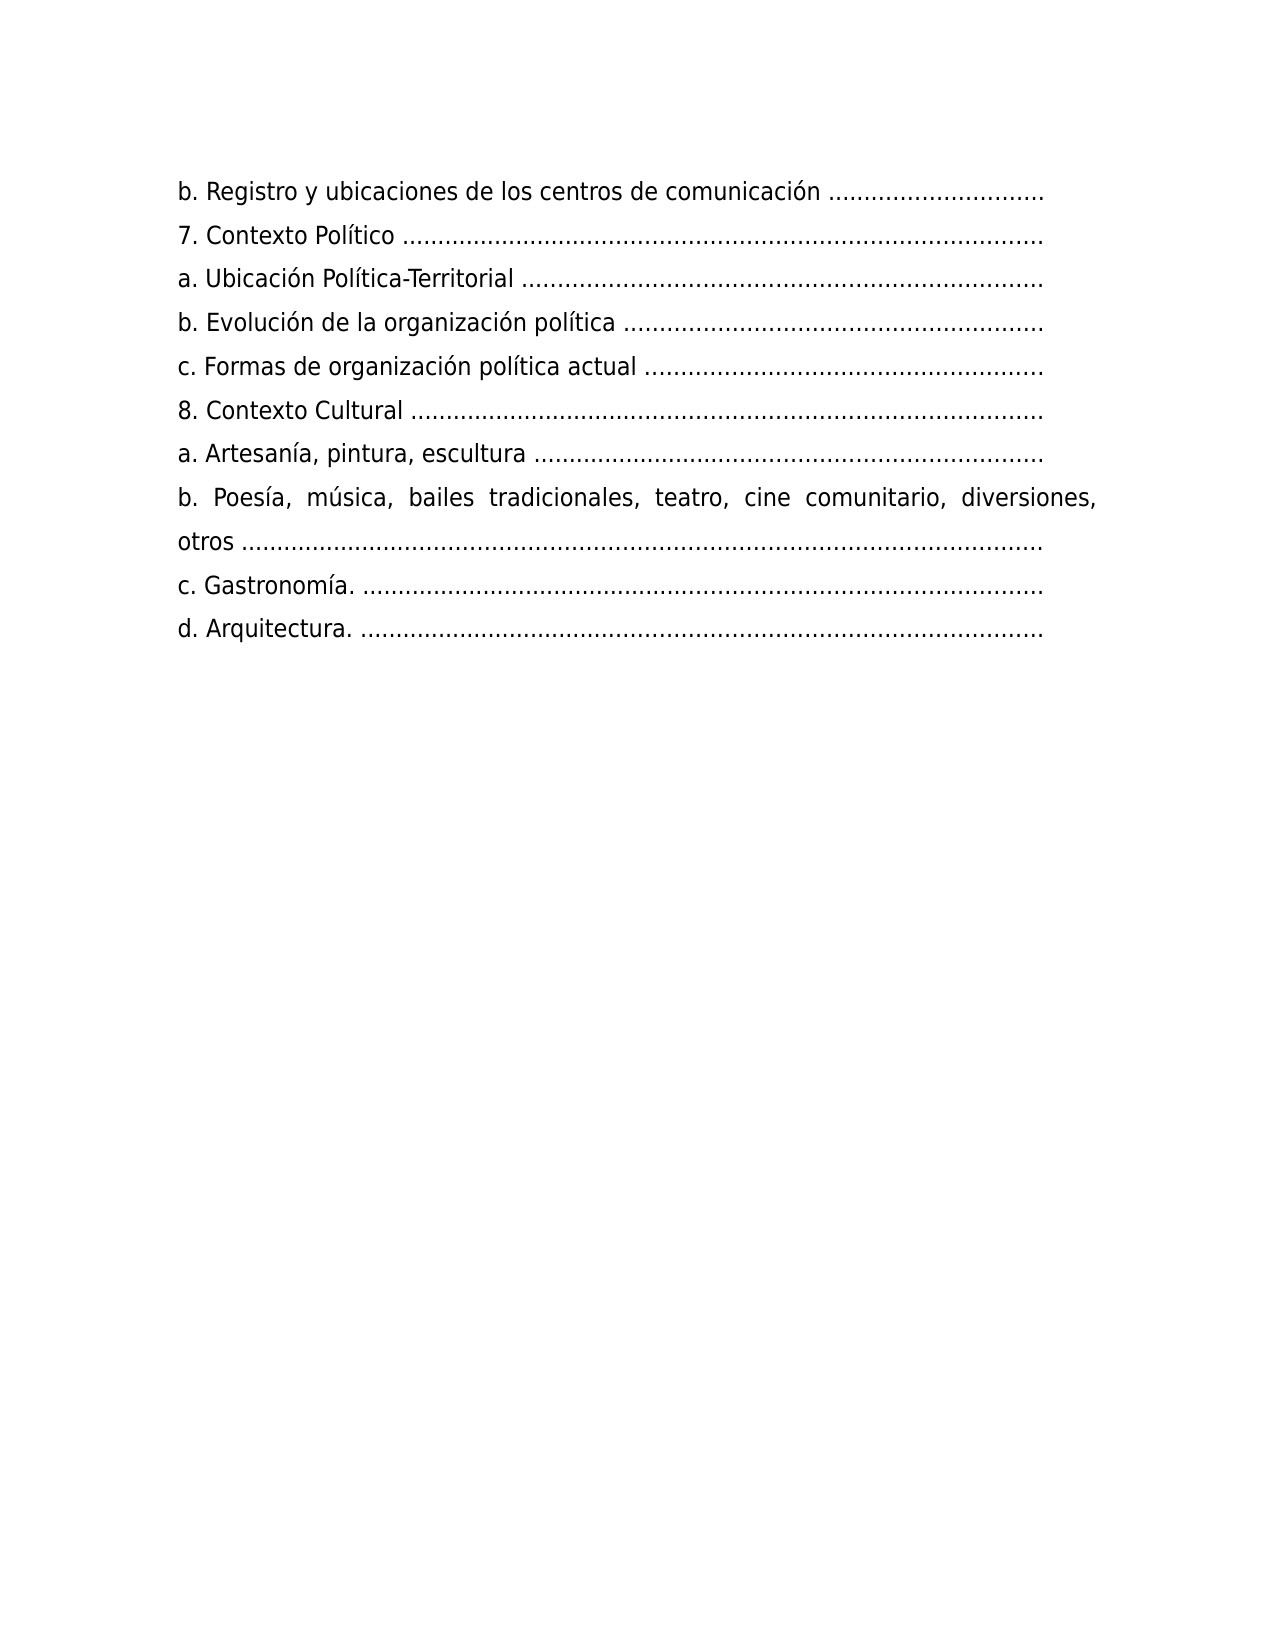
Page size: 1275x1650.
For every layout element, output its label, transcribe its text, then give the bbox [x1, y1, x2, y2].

text a. Ubicación Política-Territorial [177, 265, 1098, 294]
text c. Formas de organización política actual [177, 352, 1098, 381]
text c. Gastronomía. [177, 571, 1098, 600]
text b. Registro y ubicaciones de los centros de comunicación [177, 177, 1098, 206]
text d. Arquitectura. [177, 615, 1098, 644]
text 8. Contexto Cultural [177, 396, 1098, 425]
text b. Evolución de la organización política [177, 308, 1098, 338]
text 7. Contexto Político [177, 221, 1098, 250]
text b. Poesía, música, bailes tradicionales, teatro, cine comunitario, diversiones, otros [177, 483, 1098, 556]
text a. Artesanía, pintura, escultura [177, 440, 1098, 469]
